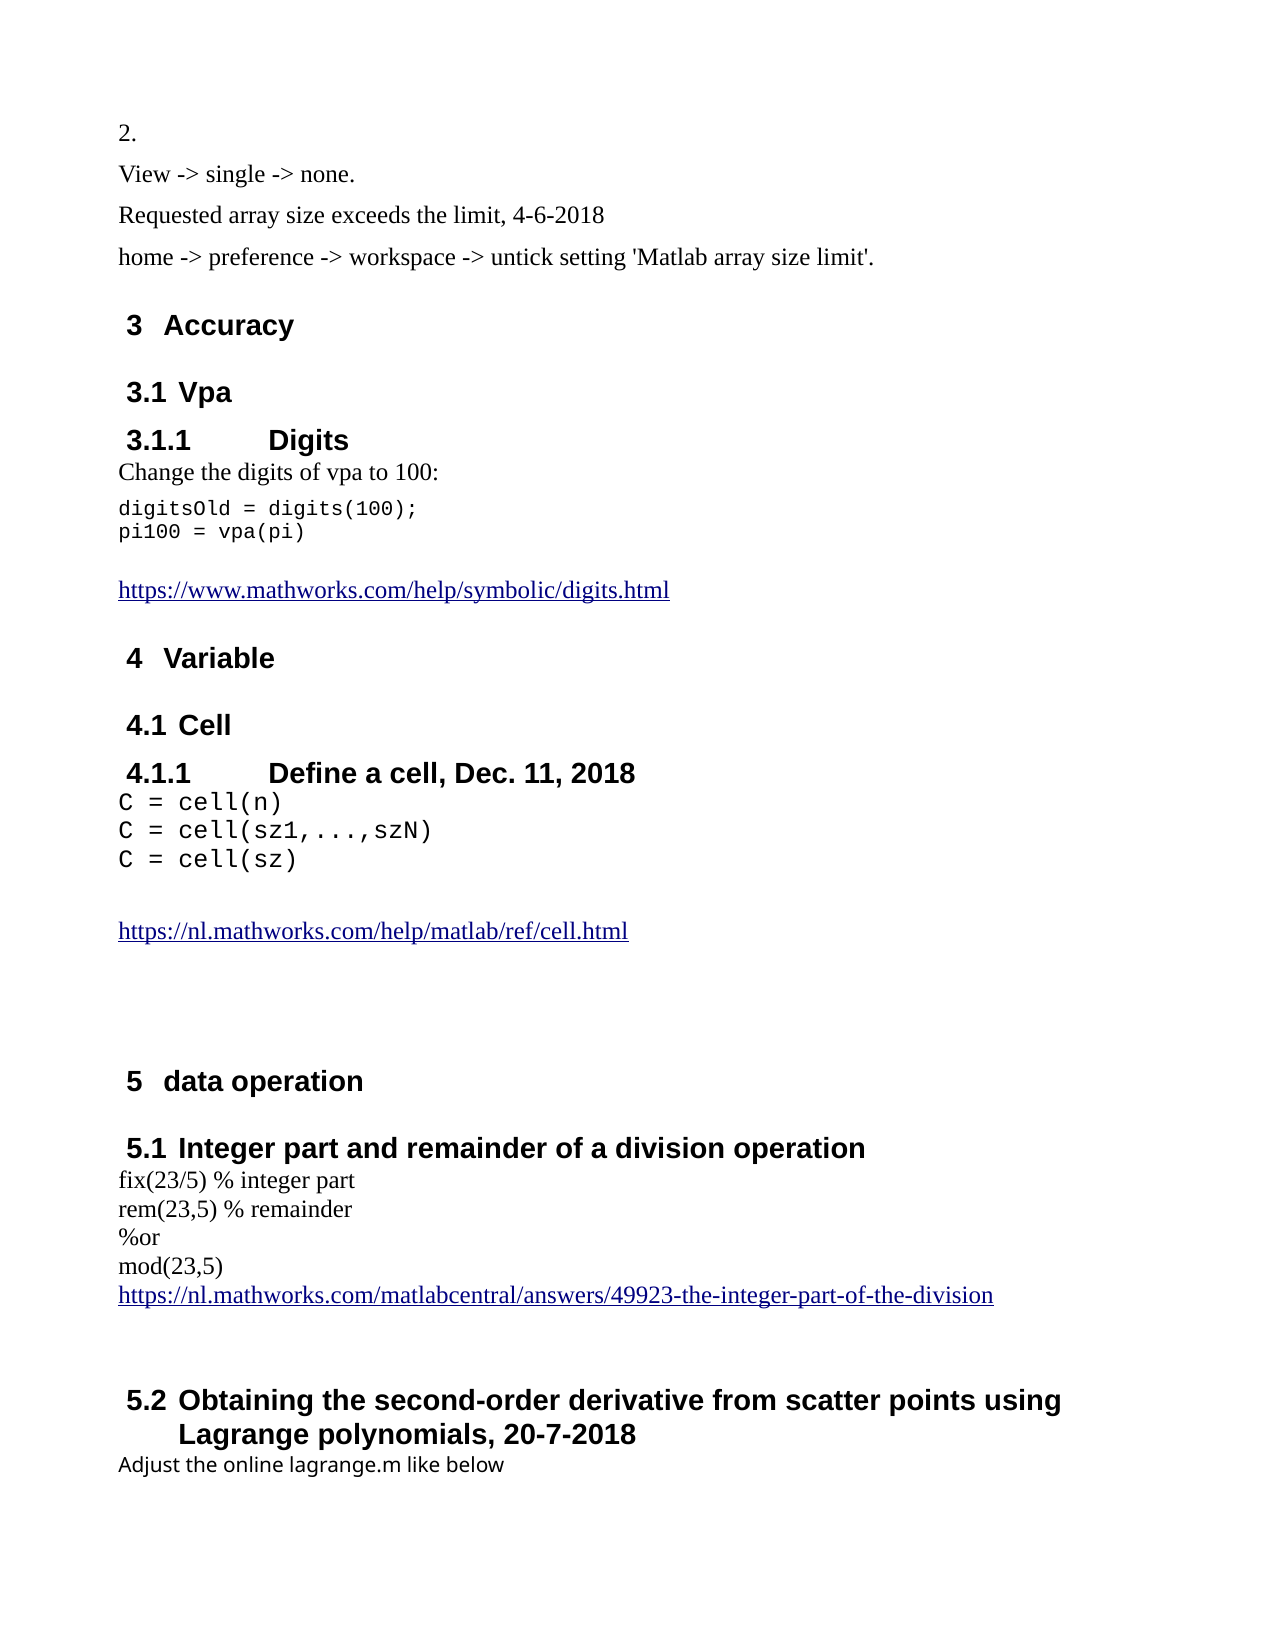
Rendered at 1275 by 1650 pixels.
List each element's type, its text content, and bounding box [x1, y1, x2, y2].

text C = cell(sz) [118, 846, 1157, 874]
text https://nl.mathworks.com/matlabcentral/answers/49923-the-integer-part-of-the-division [118, 1280, 1157, 1309]
text mod(23,5) [118, 1251, 1157, 1280]
subtitle Vpa [118, 375, 1157, 408]
text https://nl.mathworks.com/help/matlab/ref/cell.html [118, 916, 1157, 944]
text C = cell(n) [118, 789, 1157, 818]
subtitle Obtaining the second-order derivative from scatter points using Lagrange polynomials, 20-7-2018 [118, 1383, 1157, 1450]
text View -> single -> none. [118, 159, 1157, 188]
text rem(23,5) % remainder [118, 1194, 1157, 1222]
subtitle Digits [118, 423, 1157, 457]
subtitle Variable [118, 641, 1157, 674]
subtitle Integer part and remainder of a division operation [118, 1131, 1157, 1165]
subtitle data operation [118, 1064, 1157, 1098]
text Change the digits of vpa to 100: [118, 457, 1157, 485]
text digitsOld = digits(100); [118, 498, 1157, 522]
text pi100 = vpa(pi) [118, 522, 1157, 545]
text https://www.mathworks.com/help/symbolic/digits.html [118, 575, 1157, 603]
text Adjust the online lagrange.m like below [118, 1450, 1157, 1479]
subtitle Define a cell, Dec. 11, 2018 [118, 756, 1157, 789]
text 2. [118, 118, 1157, 147]
subtitle Cell [118, 708, 1157, 741]
subtitle Accuracy [118, 308, 1157, 342]
text C = cell(sz1,...,szN) [118, 818, 1157, 846]
text Requested array size exceeds the limit, 4-6-2018 [118, 201, 1157, 229]
text home -> preference -> workspace -> untick setting 'Matlab array size limit'. [118, 242, 1157, 271]
text fix(23/5) % integer part [118, 1165, 1157, 1194]
text %or [118, 1222, 1157, 1251]
